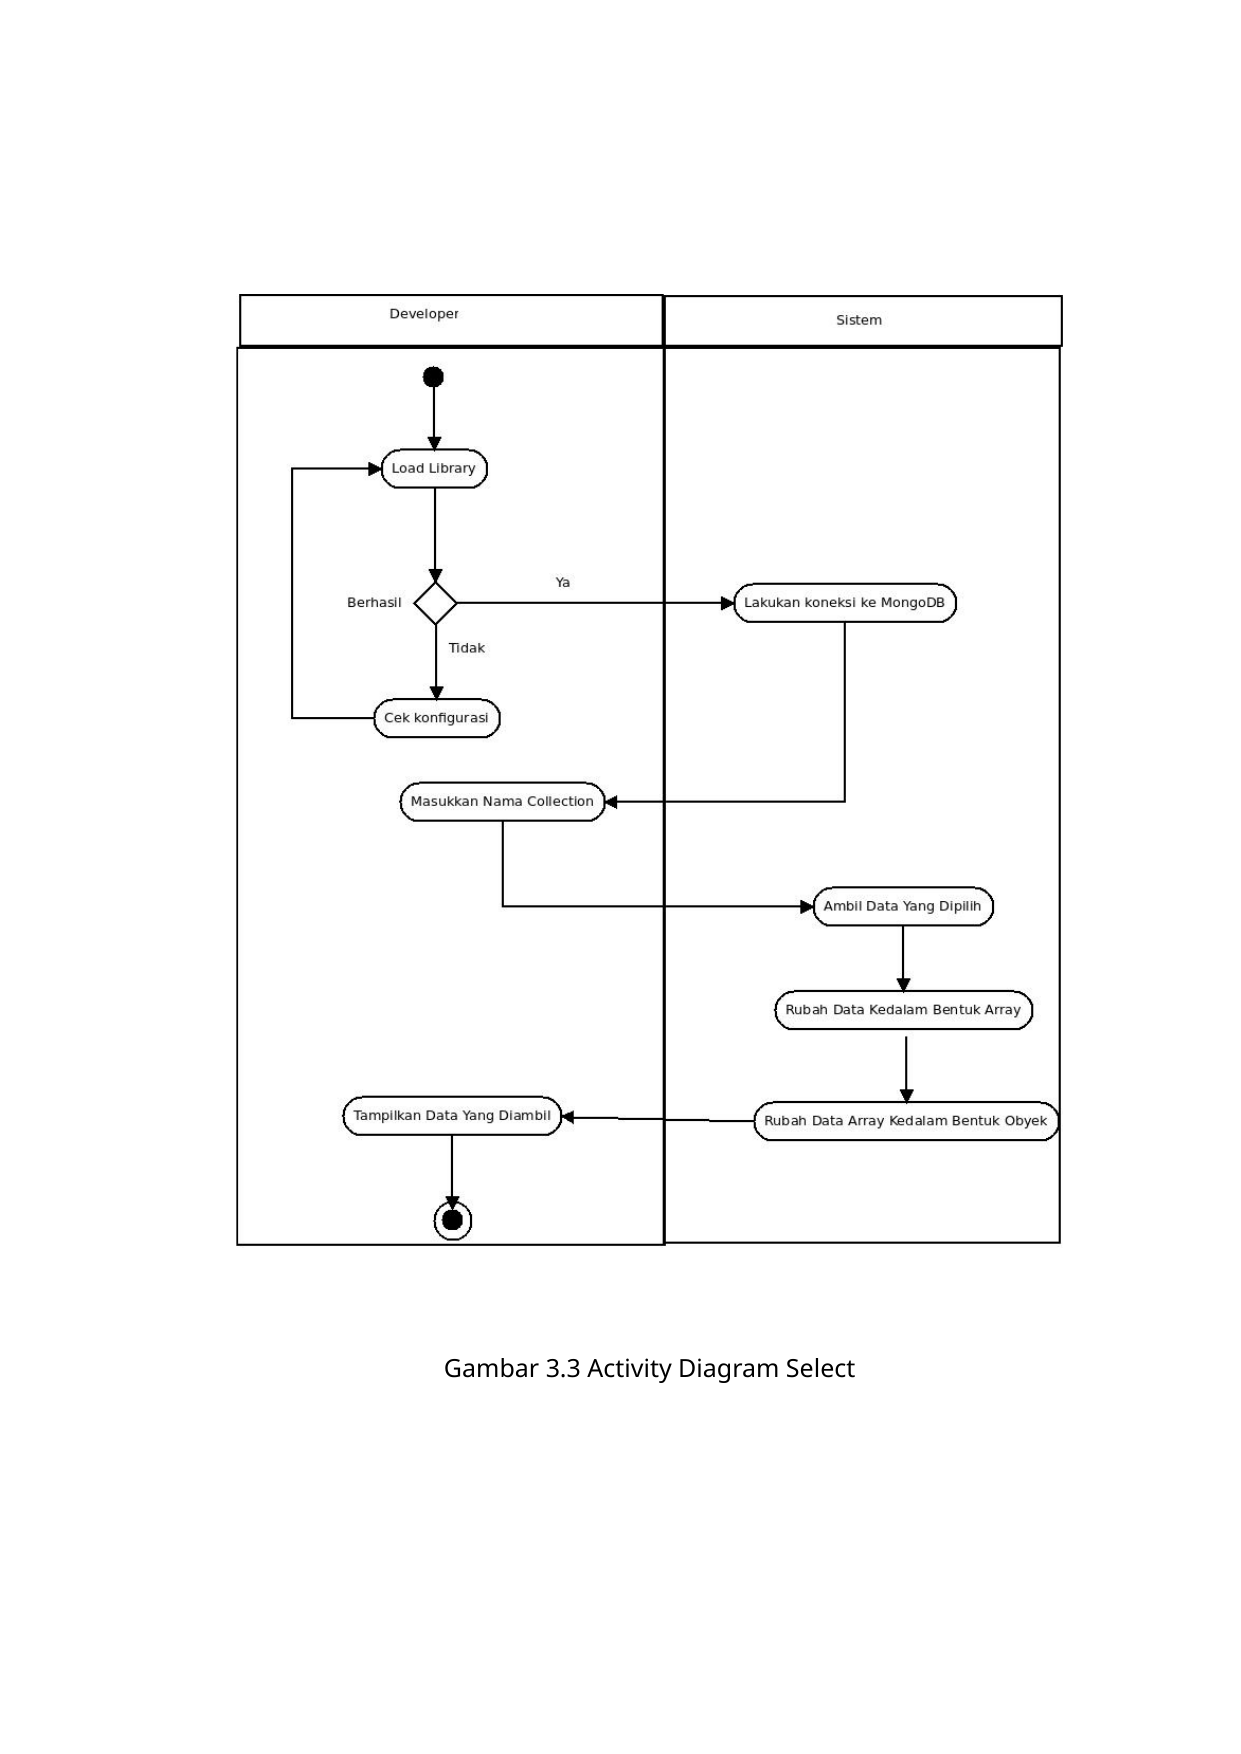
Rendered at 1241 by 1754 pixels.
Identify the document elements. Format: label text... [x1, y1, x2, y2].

picture [236, 294, 1063, 1248]
text Gambar 3.3 Activity Diagram Select [236, 1350, 1063, 1384]
